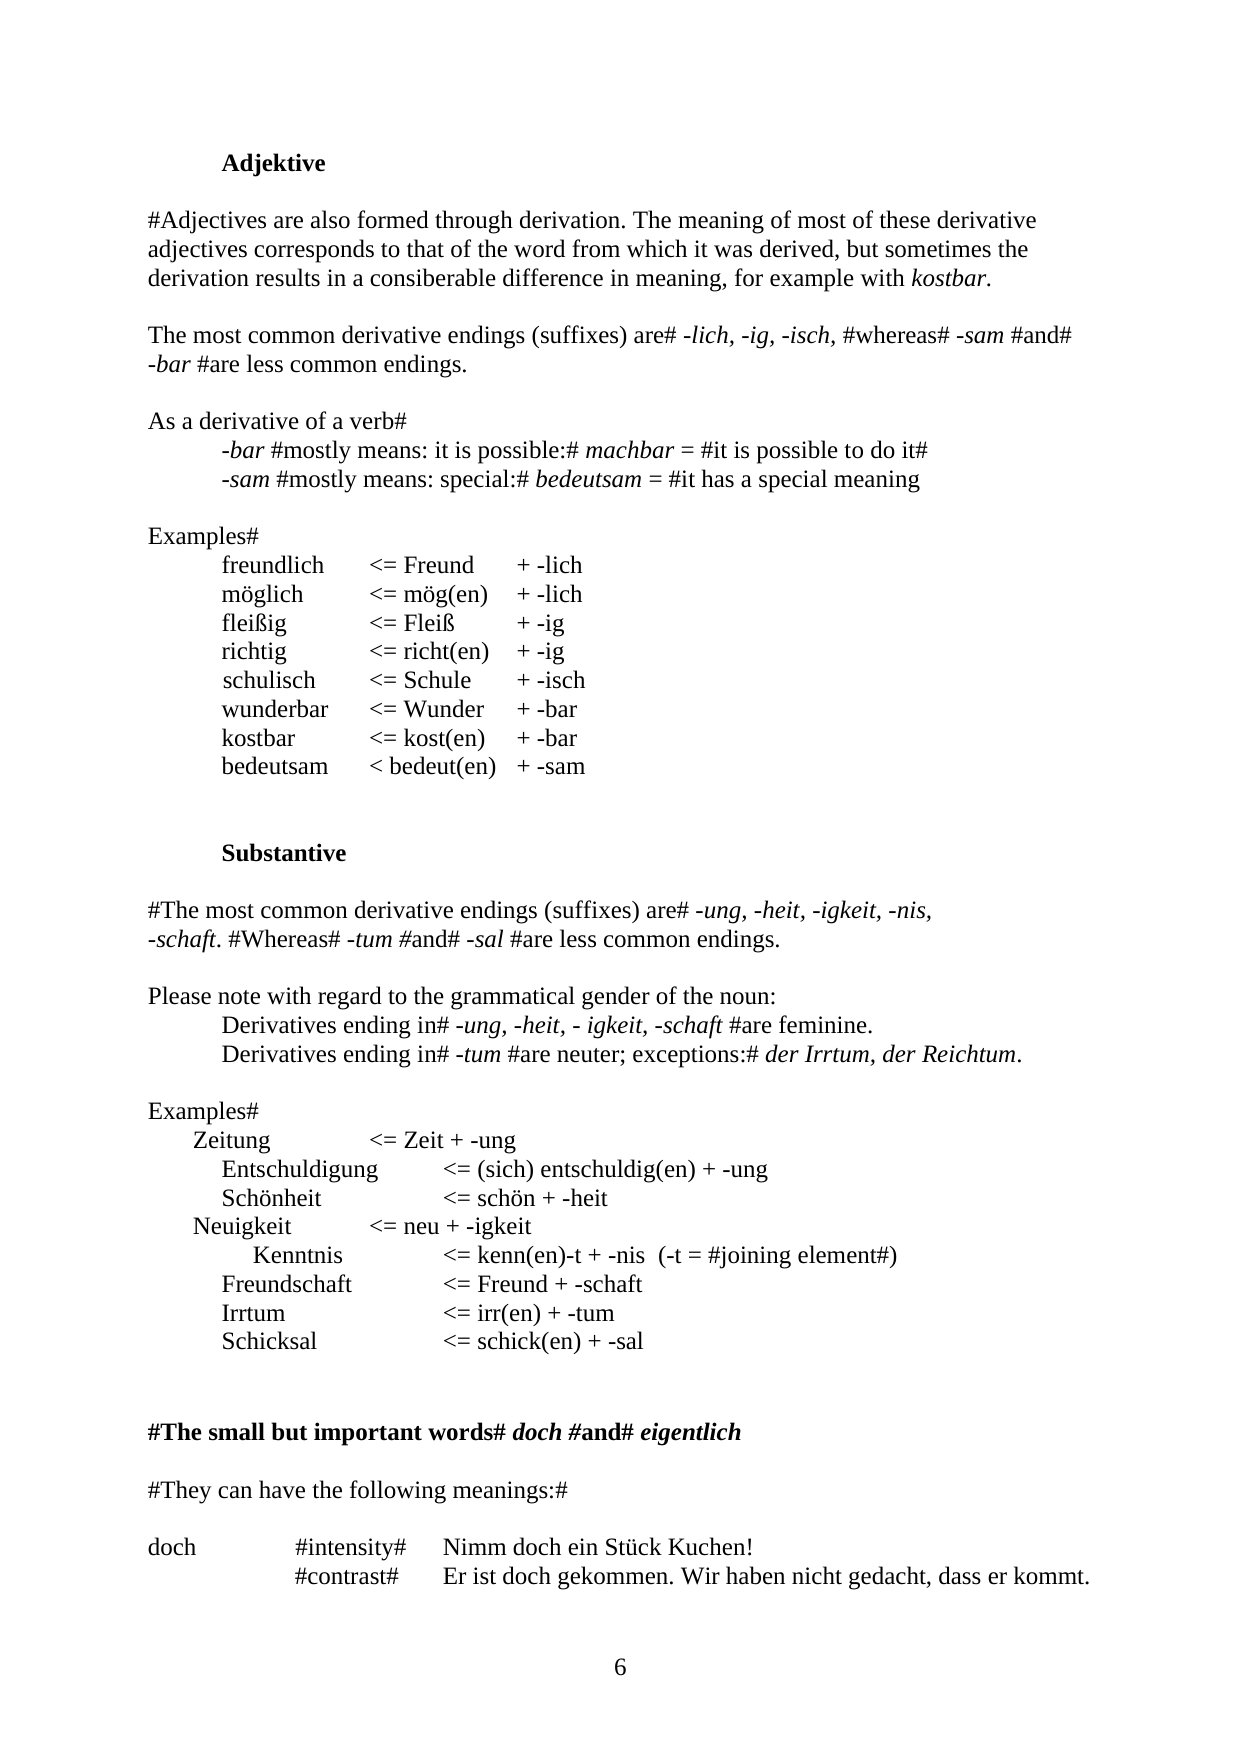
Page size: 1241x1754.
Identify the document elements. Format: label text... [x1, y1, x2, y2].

subtitle Neuigkeit <= neu + -igkeit [148, 1211, 1093, 1240]
text Entschuldigung <= (sich) entschuldig(en) + -ung [148, 1154, 1093, 1183]
text -bar #are less common endings. [148, 349, 1093, 378]
subtitle #The small but important words# doch #and# eigentlich [148, 1417, 1093, 1446]
text möglich <= mög(en) + -lich [148, 579, 1093, 608]
subtitle #The most common derivative endings (suffixes) are# -ung, -heit, -igkeit, -nis, [148, 895, 1093, 924]
text #They can have the following meanings:# [148, 1475, 1093, 1504]
text #Adjectives are also formed through derivation. The meaning of most of these derivative adjectives corresponds to that of the word from which it was derived, but sometimes the derivation results in a consiberable difference in meaning, for example with kostbar. [148, 205, 1093, 291]
text richtig <= richt(en) + -ig [148, 636, 1093, 665]
text Examples# [148, 521, 1093, 550]
subtitle Kenntnis <= kenn(en)-t + -nis (-t = #joining element#) [148, 1240, 1093, 1269]
text Schicksal <= schick(en) + -sal [148, 1326, 1093, 1355]
text freundlich <= Freund + -lich [148, 550, 1093, 579]
subtitle wunderbar <= Wunder + -bar [148, 694, 1093, 723]
subtitle -schaft. #Whereas# -tum #and# -sal #are less common endings. [148, 924, 1093, 953]
text -sam #mostly means: special:# bedeutsam = #it has a special meaning [148, 464, 1093, 493]
text fleißig <= Fleiß + -ig [148, 608, 1093, 636]
text Freundschaft <= Freund + -schaft [148, 1269, 1093, 1298]
text Schönheit <= schön + -heit [148, 1183, 1093, 1211]
text As a derivative of a verb# [148, 406, 1093, 435]
subtitle Adjektive [148, 148, 1093, 176]
text doch #intensity# Nimm doch ein Stück Kuchen! [148, 1532, 1093, 1561]
subtitle schulisch <= Schule + -isch [148, 665, 1093, 694]
subtitle Derivatives ending in# -tum #are neuter; exceptions:# der Irrtum, der Reichtum. [148, 1039, 1093, 1068]
subtitle kostbar <= kost(en) + -bar [148, 723, 1093, 751]
text #contrast# Er ist doch gekommen. Wir haben nicht gedacht, dass er kommt. [294, 1561, 1093, 1619]
text -bar #mostly means: it is possible:# machbar = #it is possible to do it# [148, 435, 1093, 464]
subtitle Derivatives ending in# -ung, -heit, - igkeit, -schaft #are feminine. [148, 1010, 1093, 1039]
subtitle Zeitung <= Zeit + -ung [148, 1125, 1093, 1154]
text Irrtum <= irr(en) + -tum [148, 1298, 1093, 1326]
subtitle Please note with regard to the grammatical gender of the noun: [148, 981, 1093, 1010]
subtitle Substantive [148, 838, 1093, 866]
subtitle Examples# [148, 1096, 1093, 1125]
text bedeutsam < bedeut(en) + -sam [148, 751, 1093, 780]
text The most common derivative endings (suffixes) are# -lich, -ig, -isch, #whereas# -sam #and# [148, 320, 1093, 349]
